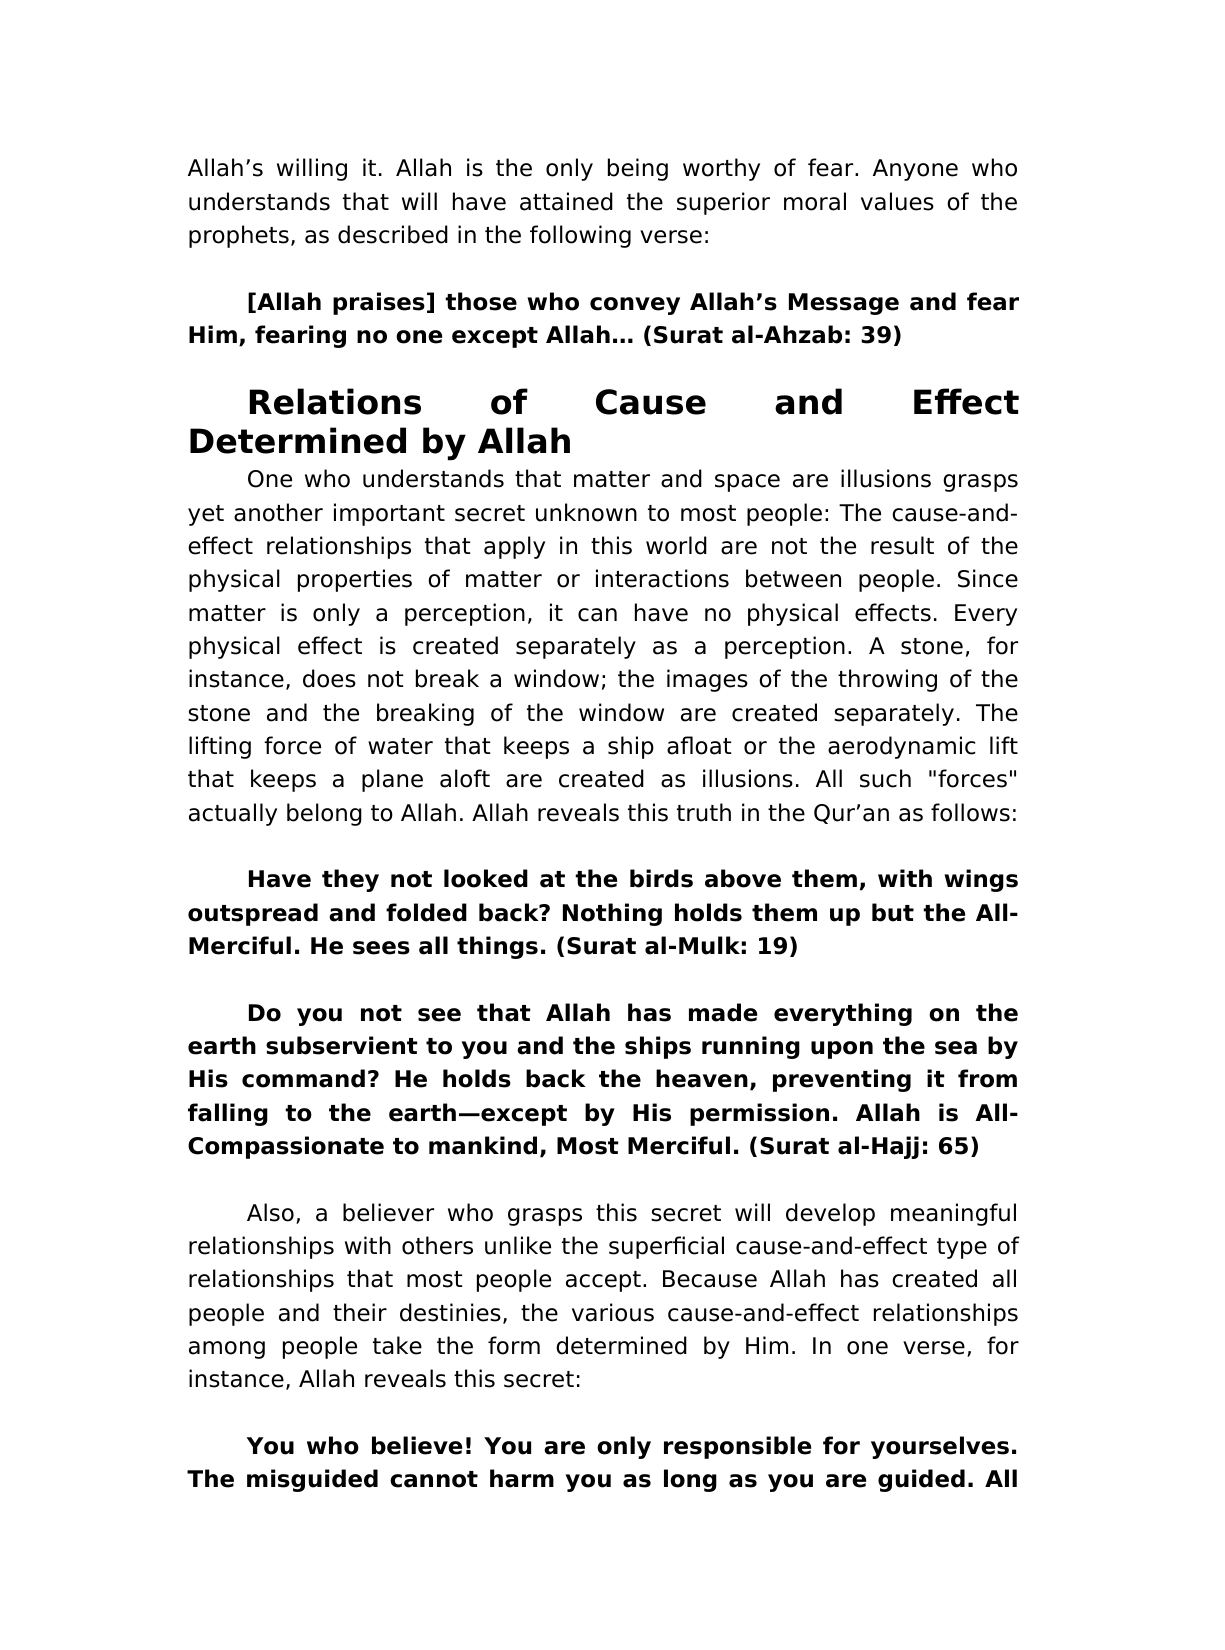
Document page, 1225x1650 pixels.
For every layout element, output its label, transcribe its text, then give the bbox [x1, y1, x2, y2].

text One who understands that matter and space are illusions grasps yet another important secret unknown to most people: The cause-and-effect relationships that apply in this world are not the result of the physical properties of matter or interactions between people. Since matter is only a perception, it can have no physical effects. Every physical effect is created separately as a perception. A stone, for instance, does not break a window; the images of the throwing of the stone and the breaking of the window are created separately. The lifting force of water that keeps a ship afloat or the aerodynamic lift that keeps a plane aloft are created as illusions. All such "forces" actually belong to Allah. Allah reveals this truth in the Qur’an as follows: [187, 461, 1020, 828]
text Also, a believer who grasps this secret will develop meaningful relationships with others unlike the superficial cause-and-effect type of relationships that most people accept. Because Allah has created all people and their destinies, the various cause-and-effect relationships among people take the form determined by Him. In one verse, for instance, Allah reveals this secret: [187, 1194, 1020, 1394]
text You who believe! You are only responsible for yourselves. The misguided cannot harm you as long as you are guided. All [187, 1428, 1020, 1494]
text Allah’s willing it. Allah is the only being worthy of fear. Anyone who understands that will have attained the superior moral values of the prophets, as described in the following verse: [187, 150, 1020, 250]
text Relations of Cause and Effect Determined by Allah [187, 383, 1020, 461]
text Do you not see that Allah has made everything on the earth subservient to you and the ships running upon the sea by His command? He holds back the heaven, preventing it from falling to the earth—except by His permission. Allah is All-Compassionate to mankind, Most Merciful. (Surat al-Hajj: 65) [187, 994, 1020, 1161]
text [Allah praises] those who convey Allah’s Message and fear Him, fearing no one except Allah… (Surat al-Ahzab: 39) [187, 283, 1020, 350]
text Have they not looked at the birds above them, with wings outspread and folded back? Nothing holds them up but the All-Merciful. He sees all things. (Surat al-Mulk: 19) [187, 861, 1020, 961]
